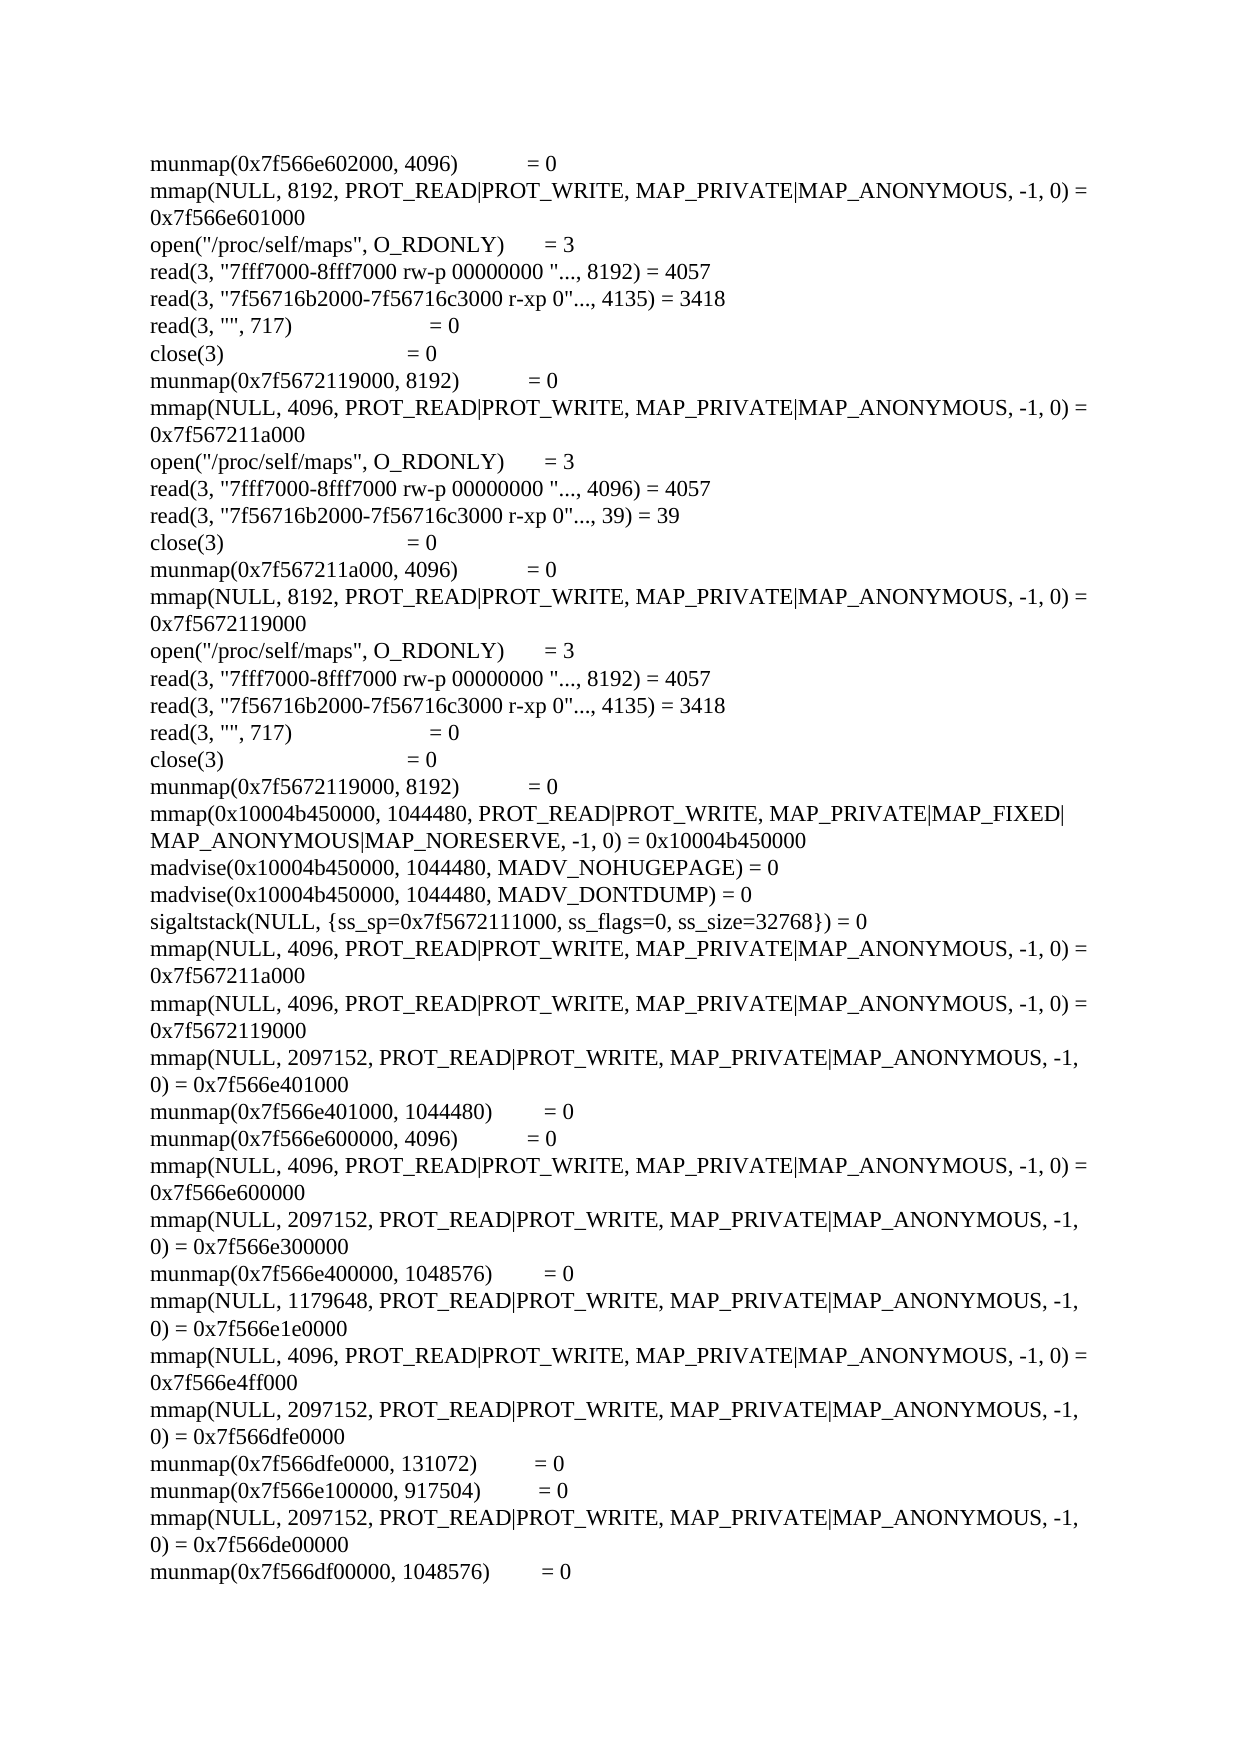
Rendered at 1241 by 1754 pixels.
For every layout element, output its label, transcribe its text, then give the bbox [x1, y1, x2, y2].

text mmap(NULL, 1179648, PROT_READ|PROT_WRITE, MAP_PRIVATE|MAP_ANONYMOUS, -1, 0) = 0x7f566e1e0000 [150, 1287, 1090, 1341]
text mmap(0x10004b450000, 1044480, PROT_READ|PROT_WRITE, MAP_PRIVATE|MAP_FIXED|MAP_ANONYMOUS|MAP_NORESERVE, -1, 0) = 0x10004b450000 [150, 800, 1090, 853]
text close(3) = 0 [150, 339, 1090, 366]
text munmap(0x7f566e602000, 4096) = 0 [150, 150, 1090, 176]
text mmap(NULL, 4096, PROT_READ|PROT_WRITE, MAP_PRIVATE|MAP_ANONYMOUS, -1, 0) = 0x7f566e4ff000 [150, 1342, 1090, 1395]
text read(3, "", 717) = 0 [150, 312, 1090, 339]
text read(3, "7fff7000-8fff7000 rw-p 00000000 "..., 4096) = 4057 [150, 475, 1090, 501]
text mmap(NULL, 2097152, PROT_READ|PROT_WRITE, MAP_PRIVATE|MAP_ANONYMOUS, -1, 0) = 0x7f566dfe0000 [150, 1396, 1090, 1449]
text mmap(NULL, 4096, PROT_READ|PROT_WRITE, MAP_PRIVATE|MAP_ANONYMOUS, -1, 0) = 0x7f567211a000 [150, 935, 1090, 989]
text madvise(0x10004b450000, 1044480, MADV_DONTDUMP) = 0 [150, 881, 1090, 908]
text mmap(NULL, 4096, PROT_READ|PROT_WRITE, MAP_PRIVATE|MAP_ANONYMOUS, -1, 0) = 0x7f566e600000 [150, 1152, 1090, 1206]
text mmap(NULL, 8192, PROT_READ|PROT_WRITE, MAP_PRIVATE|MAP_ANONYMOUS, -1, 0) = 0x7f5672119000 [150, 583, 1090, 637]
text mmap(NULL, 2097152, PROT_READ|PROT_WRITE, MAP_PRIVATE|MAP_ANONYMOUS, -1, 0) = 0x7f566de00000 [150, 1504, 1090, 1558]
text mmap(NULL, 4096, PROT_READ|PROT_WRITE, MAP_PRIVATE|MAP_ANONYMOUS, -1, 0) = 0x7f5672119000 [150, 989, 1090, 1043]
text mmap(NULL, 2097152, PROT_READ|PROT_WRITE, MAP_PRIVATE|MAP_ANONYMOUS, -1, 0) = 0x7f566e401000 [150, 1044, 1090, 1097]
text mmap(NULL, 4096, PROT_READ|PROT_WRITE, MAP_PRIVATE|MAP_ANONYMOUS, -1, 0) = 0x7f567211a000 [150, 394, 1090, 447]
text read(3, "7f56716b2000-7f56716c3000 r-xp 0"..., 4135) = 3418 [150, 692, 1090, 718]
text sigaltstack(NULL, {ss_sp=0x7f5672111000, ss_flags=0, ss_size=32768}) = 0 [150, 908, 1090, 935]
text open("/proc/self/maps", O_RDONLY) = 3 [150, 231, 1090, 258]
text munmap(0x7f566e401000, 1044480) = 0 [150, 1098, 1090, 1124]
text munmap(0x7f566e400000, 1048576) = 0 [150, 1260, 1090, 1287]
text munmap(0x7f566df00000, 1048576) = 0 [150, 1558, 1090, 1585]
text read(3, "", 717) = 0 [150, 719, 1090, 745]
text munmap(0x7f5672119000, 8192) = 0 [150, 367, 1090, 393]
text read(3, "7f56716b2000-7f56716c3000 r-xp 0"..., 39) = 39 [150, 502, 1090, 528]
text read(3, "7fff7000-8fff7000 rw-p 00000000 "..., 8192) = 4057 [150, 258, 1090, 285]
text munmap(0x7f566e600000, 4096) = 0 [150, 1125, 1090, 1151]
text munmap(0x7f567211a000, 4096) = 0 [150, 556, 1090, 583]
text munmap(0x7f566dfe0000, 131072) = 0 [150, 1450, 1090, 1476]
text open("/proc/self/maps", O_RDONLY) = 3 [150, 637, 1090, 664]
text close(3) = 0 [150, 529, 1090, 556]
text read(3, "7f56716b2000-7f56716c3000 r-xp 0"..., 4135) = 3418 [150, 285, 1090, 312]
text madvise(0x10004b450000, 1044480, MADV_NOHUGEPAGE) = 0 [150, 854, 1090, 881]
text open("/proc/self/maps", O_RDONLY) = 3 [150, 448, 1090, 474]
text close(3) = 0 [150, 746, 1090, 772]
text munmap(0x7f566e100000, 917504) = 0 [150, 1477, 1090, 1503]
text munmap(0x7f5672119000, 8192) = 0 [150, 773, 1090, 799]
text read(3, "7fff7000-8fff7000 rw-p 00000000 "..., 8192) = 4057 [150, 664, 1090, 691]
text mmap(NULL, 8192, PROT_READ|PROT_WRITE, MAP_PRIVATE|MAP_ANONYMOUS, -1, 0) = 0x7f566e601000 [150, 177, 1090, 231]
text mmap(NULL, 2097152, PROT_READ|PROT_WRITE, MAP_PRIVATE|MAP_ANONYMOUS, -1, 0) = 0x7f566e300000 [150, 1206, 1090, 1260]
